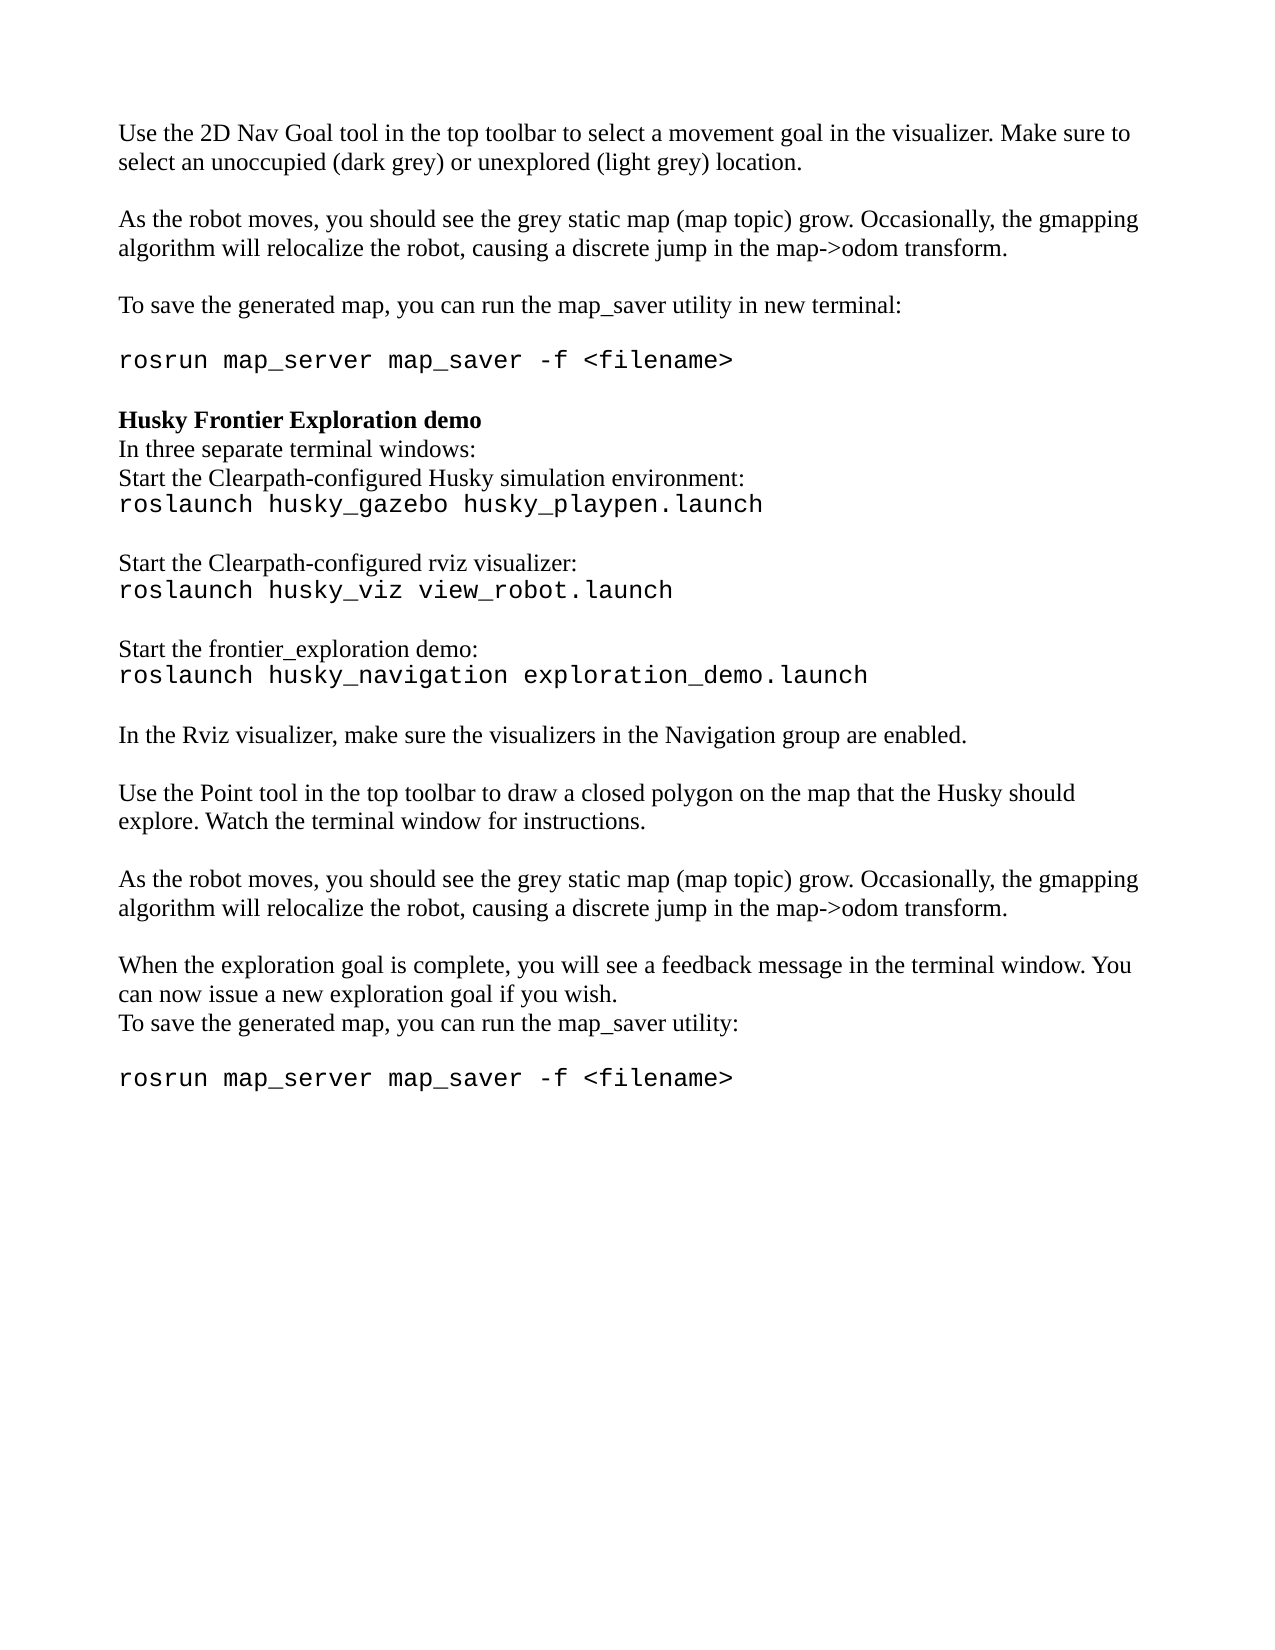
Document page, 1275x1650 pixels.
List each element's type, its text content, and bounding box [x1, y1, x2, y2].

text roslaunch husky_viz view_robot.launch [118, 577, 1157, 606]
text rosrun map_server map_saver -f <filename> [118, 348, 1157, 376]
text As the robot moves, you should see the grey static map (map topic) grow. Occasionally, the gmapping algorithm will relocalize the robot, causing a discrete jump in the map->odom transform. [118, 864, 1157, 921]
text roslaunch husky_gazebo husky_playpen.launch [118, 491, 1157, 520]
text Use the 2D Nav Goal tool in the top toolbar to select a movement goal in the visualizer. Make sure to select an unoccupied (dark grey) or unexplored (light grey) location. [118, 118, 1157, 176]
text Husky Frontier Exploration demo [118, 405, 1157, 434]
text In the Rviz visualizer, make sure the visualizers in the Navigation group are enabled. [118, 720, 1157, 749]
text Start the Clearpath-configured rviz visualizer: [118, 548, 1157, 577]
text In three separate terminal windows: [118, 434, 1157, 463]
text roslaunch husky_navigation exploration_demo.launch [118, 663, 1157, 691]
text rosrun map_server map_saver -f <filename> [118, 1065, 1157, 1093]
text To save the generated map, you can run the map_saver utility: [118, 1008, 1157, 1036]
text When the exploration goal is complete, you will see a feedback message in the terminal window. You can now issue a new exploration goal if you wish. [118, 950, 1157, 1008]
text Start the Clearpath-configured Husky simulation environment: [118, 463, 1157, 491]
text Start the frontier_exploration demo: [118, 634, 1157, 663]
text As the robot moves, you should see the grey static map (map topic) grow. Occasionally, the gmapping algorithm will relocalize the robot, causing a discrete jump in the map->odom transform. [118, 204, 1157, 262]
text To save the generated map, you can run the map_saver utility in new terminal: [118, 291, 1157, 319]
text Use the Point tool in the top toolbar to draw a closed polygon on the map that the Husky should explore. Watch the terminal window for instructions. [118, 778, 1157, 835]
